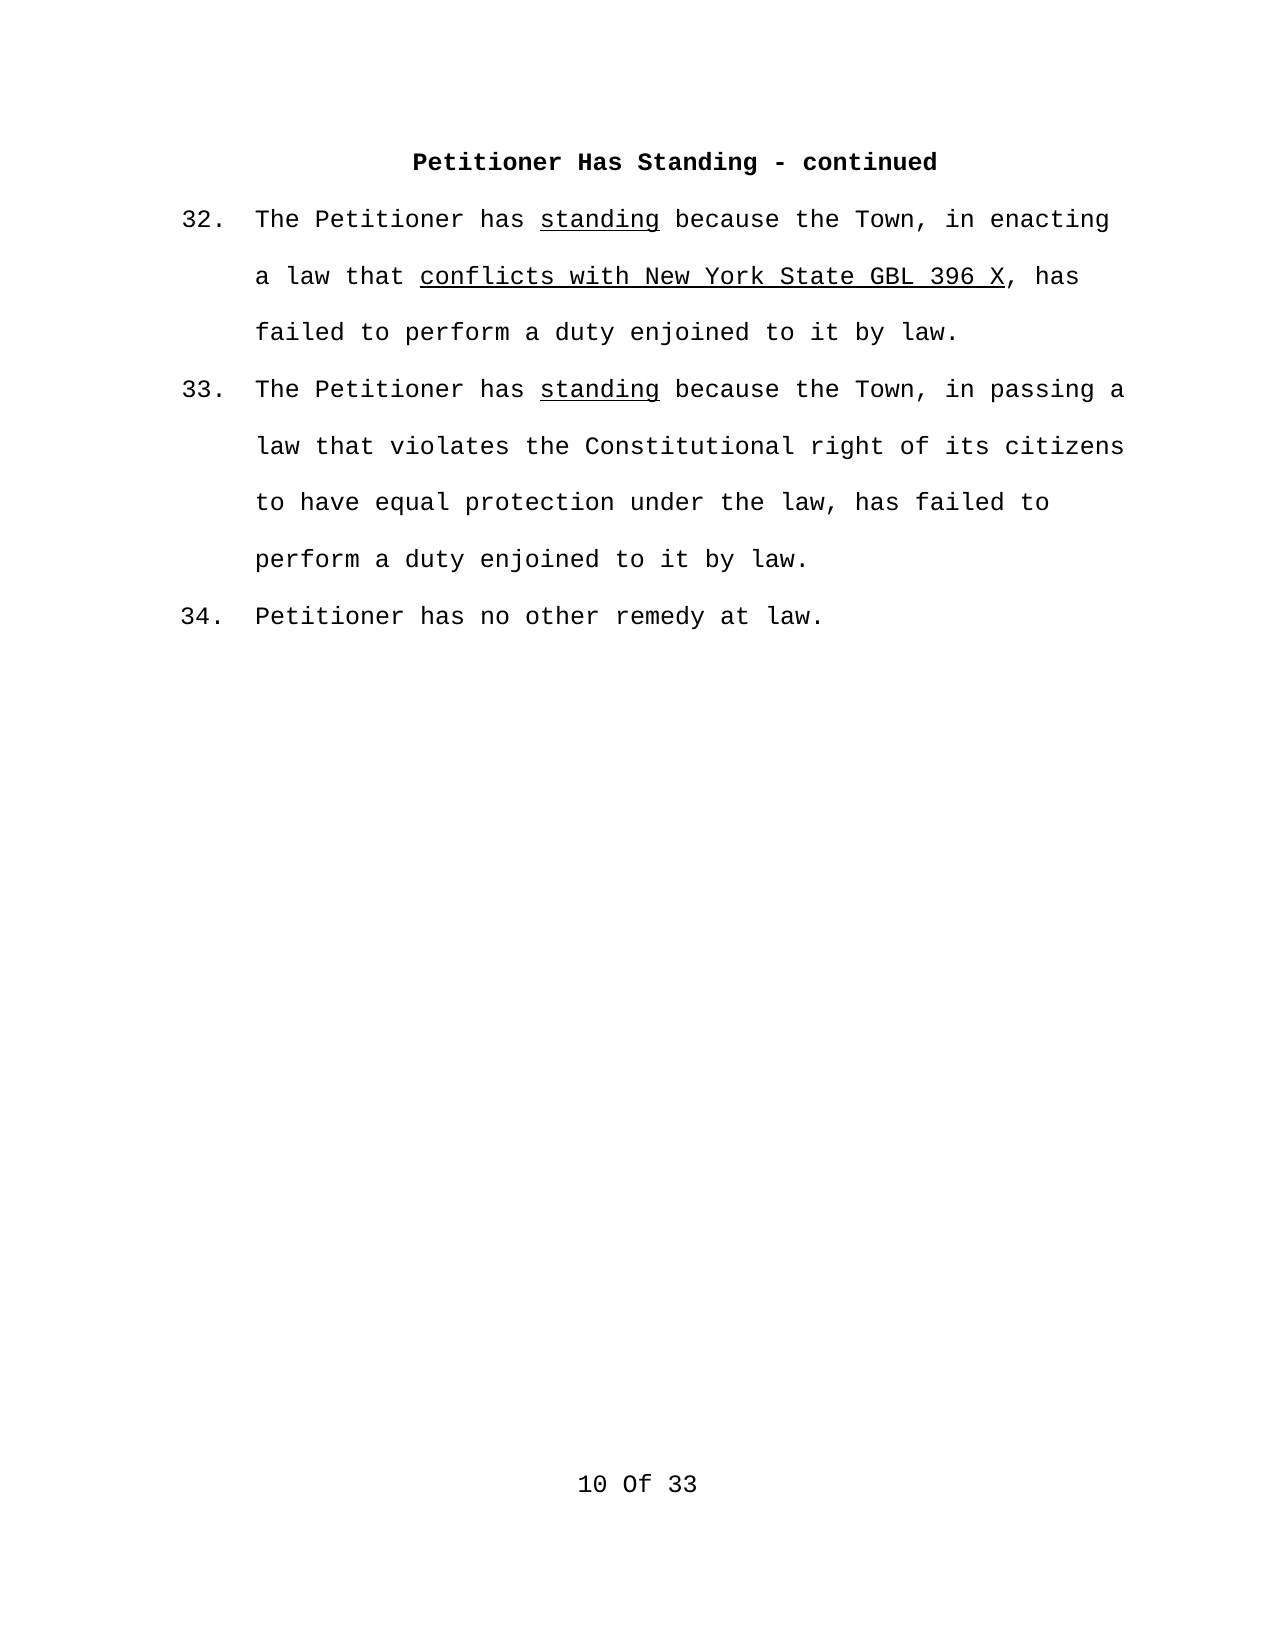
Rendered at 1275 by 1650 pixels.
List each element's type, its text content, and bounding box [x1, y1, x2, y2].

list Petitioner has no other remedy at law. [180, 603, 1125, 632]
list The Petitioner has standing because the Town, in enacting a law that conflicts with New York State GBL 396 X, has failed to perform a duty enjoined to it by law. [181, 207, 1125, 348]
list Petitioner Has Standing - continued [187, 150, 1125, 178]
list The Petitioner has standing because the Town, in passing a law that violates the Constitutional right of its citizens to have equal protection under the law, has failed to perform a duty enjoined to it by law. [181, 377, 1125, 575]
